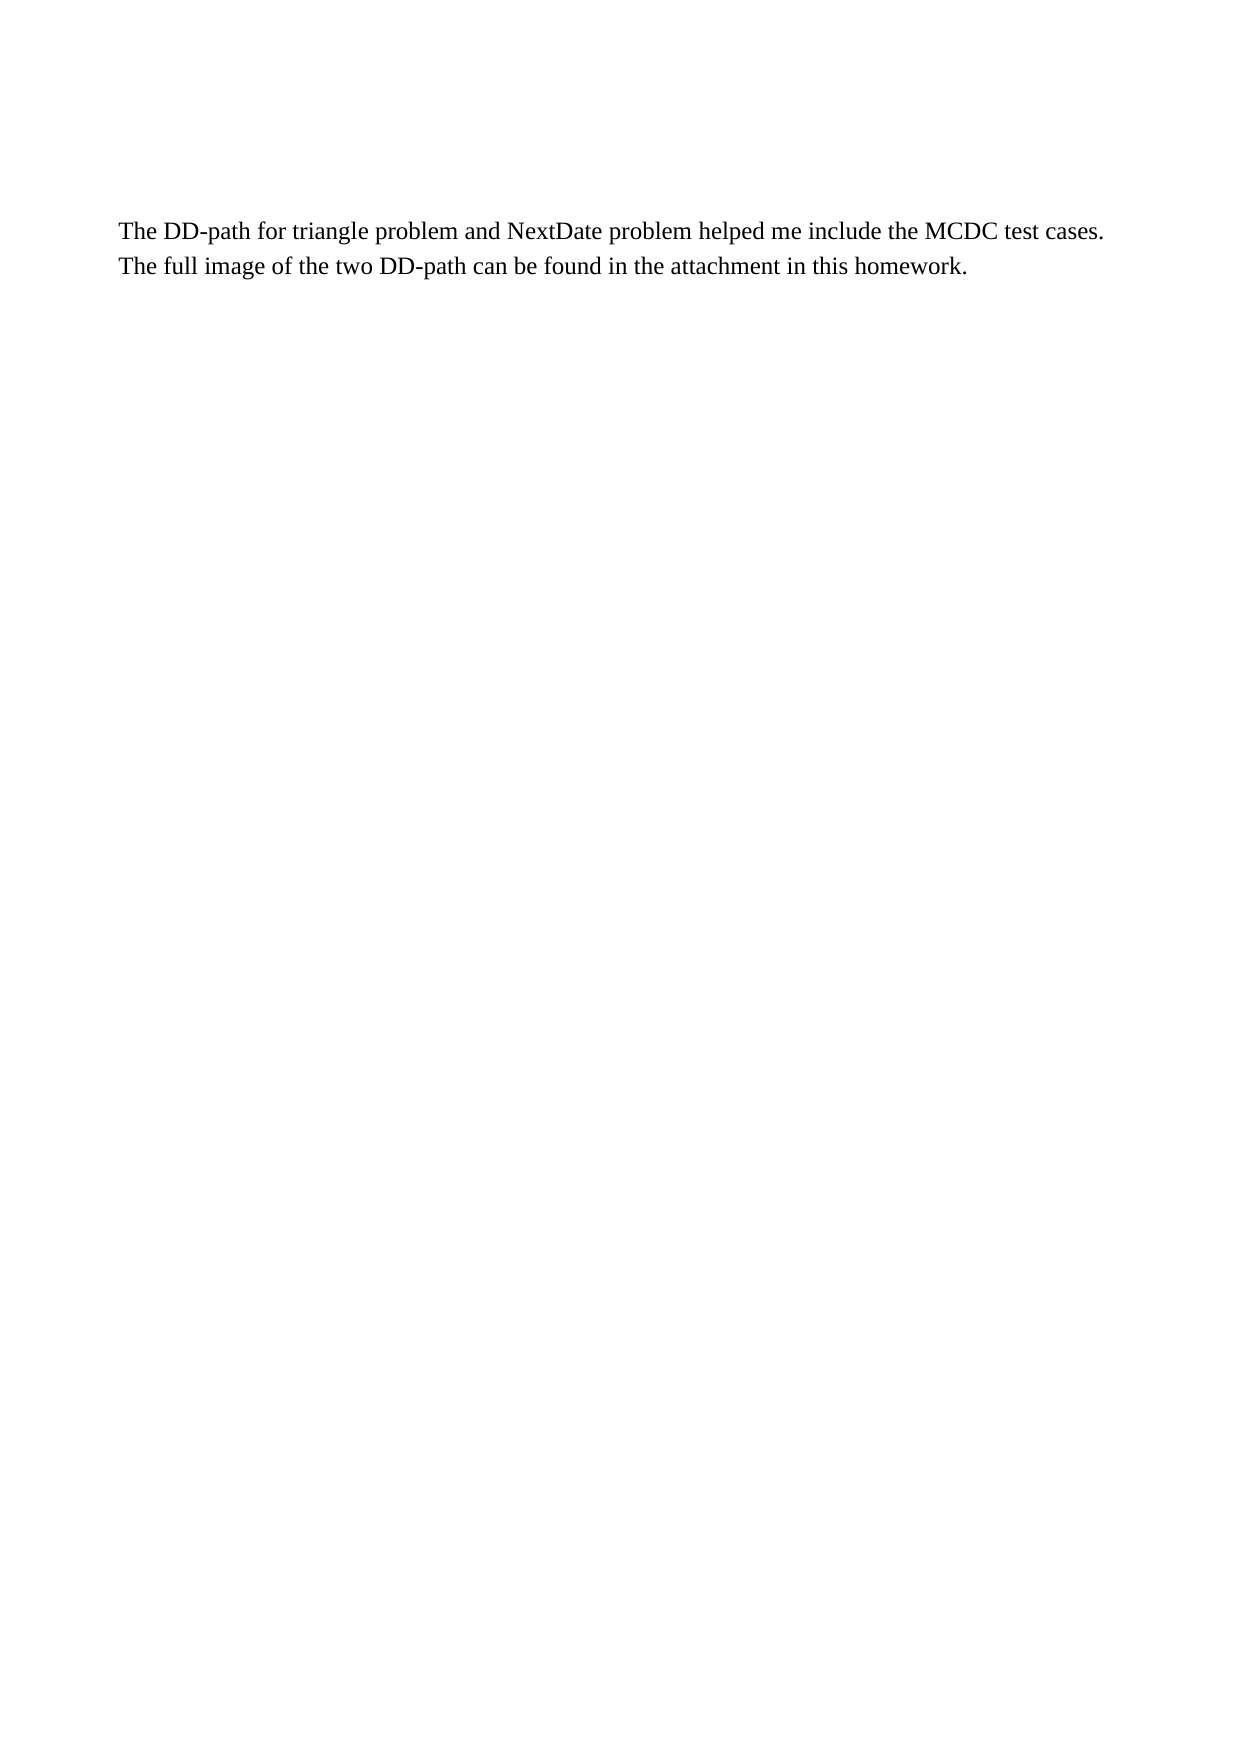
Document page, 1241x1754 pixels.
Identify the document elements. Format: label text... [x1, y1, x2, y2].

text The DD-path for triangle problem and NextDate problem helped me include the MCDC test cases. The full image of the two DD-path can be found in the attachment in this homework. [118, 216, 1122, 279]
